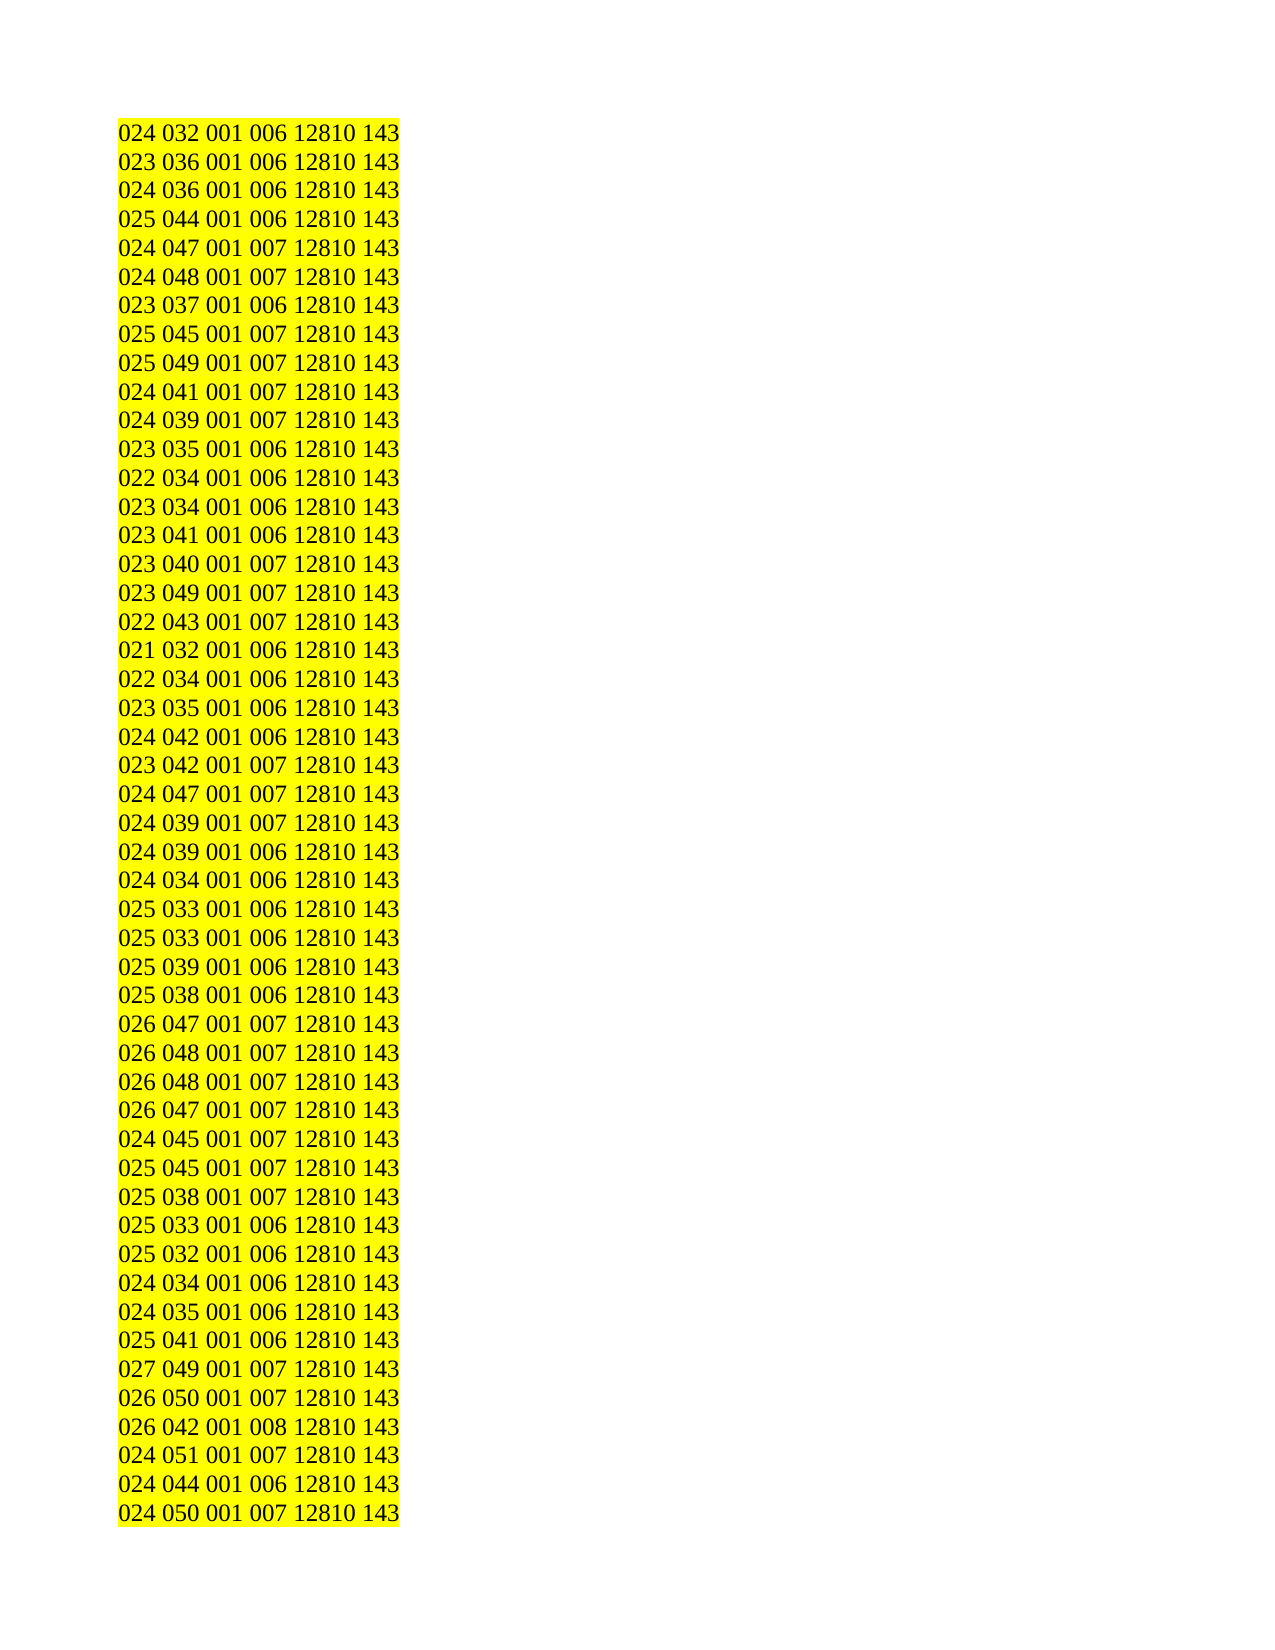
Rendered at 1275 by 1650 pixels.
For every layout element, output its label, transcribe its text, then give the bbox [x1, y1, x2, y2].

text 024 051 001 007 12810 143 [118, 1441, 1157, 1469]
text 023 035 001 006 12810 143 [118, 693, 1157, 722]
text 024 045 001 007 12810 143 [118, 1124, 1157, 1153]
text 024 047 001 007 12810 143 [118, 779, 1157, 808]
text 024 034 001 006 12810 143 [118, 1268, 1157, 1297]
text 025 038 001 006 12810 143 [118, 981, 1157, 1009]
text 021 032 001 006 12810 143 [118, 636, 1157, 664]
text 025 041 001 006 12810 143 [118, 1326, 1157, 1354]
text 024 042 001 006 12810 143 [118, 722, 1157, 751]
text 023 049 001 007 12810 143 [118, 578, 1157, 607]
text 024 032 001 006 12810 143 [118, 118, 1157, 147]
text 026 047 001 007 12810 143 [118, 1009, 1157, 1038]
text 024 039 001 007 12810 143 [118, 808, 1157, 837]
text 022 034 001 006 12810 143 [118, 463, 1157, 492]
text 023 041 001 006 12810 143 [118, 521, 1157, 549]
text 027 049 001 007 12810 143 [118, 1354, 1157, 1383]
text 025 045 001 007 12810 143 [118, 1153, 1157, 1182]
text 024 050 001 007 12810 143 [118, 1498, 1157, 1527]
text 026 050 001 007 12810 143 [118, 1383, 1157, 1412]
text 025 033 001 006 12810 143 [118, 1211, 1157, 1239]
text 024 036 001 006 12810 143 [118, 176, 1157, 204]
text 023 040 001 007 12810 143 [118, 549, 1157, 578]
text 024 047 001 007 12810 143 [118, 233, 1157, 262]
text 023 037 001 006 12810 143 [118, 291, 1157, 319]
text 025 032 001 006 12810 143 [118, 1239, 1157, 1268]
text 024 048 001 007 12810 143 [118, 262, 1157, 291]
text 024 041 001 007 12810 143 [118, 377, 1157, 406]
text 026 042 001 008 12810 143 [118, 1412, 1157, 1441]
text 024 039 001 006 12810 143 [118, 837, 1157, 866]
text 023 042 001 007 12810 143 [118, 751, 1157, 779]
text 023 036 001 006 12810 143 [118, 147, 1157, 176]
text 025 045 001 007 12810 143 [118, 319, 1157, 348]
text 026 048 001 007 12810 143 [118, 1067, 1157, 1096]
text 025 044 001 006 12810 143 [118, 204, 1157, 233]
text 025 033 001 006 12810 143 [118, 923, 1157, 952]
text 025 039 001 006 12810 143 [118, 952, 1157, 981]
text 026 047 001 007 12810 143 [118, 1096, 1157, 1124]
text 022 043 001 007 12810 143 [118, 607, 1157, 636]
text 025 049 001 007 12810 143 [118, 348, 1157, 377]
text 022 034 001 006 12810 143 [118, 664, 1157, 693]
text 025 038 001 007 12810 143 [118, 1182, 1157, 1211]
text 023 035 001 006 12810 143 [118, 434, 1157, 463]
text 023 034 001 006 12810 143 [118, 492, 1157, 521]
text 024 044 001 006 12810 143 [118, 1469, 1157, 1498]
text 025 033 001 006 12810 143 [118, 894, 1157, 923]
text 026 048 001 007 12810 143 [118, 1038, 1157, 1067]
text 024 039 001 007 12810 143 [118, 406, 1157, 434]
text 024 034 001 006 12810 143 [118, 866, 1157, 894]
text 024 035 001 006 12810 143 [118, 1297, 1157, 1326]
